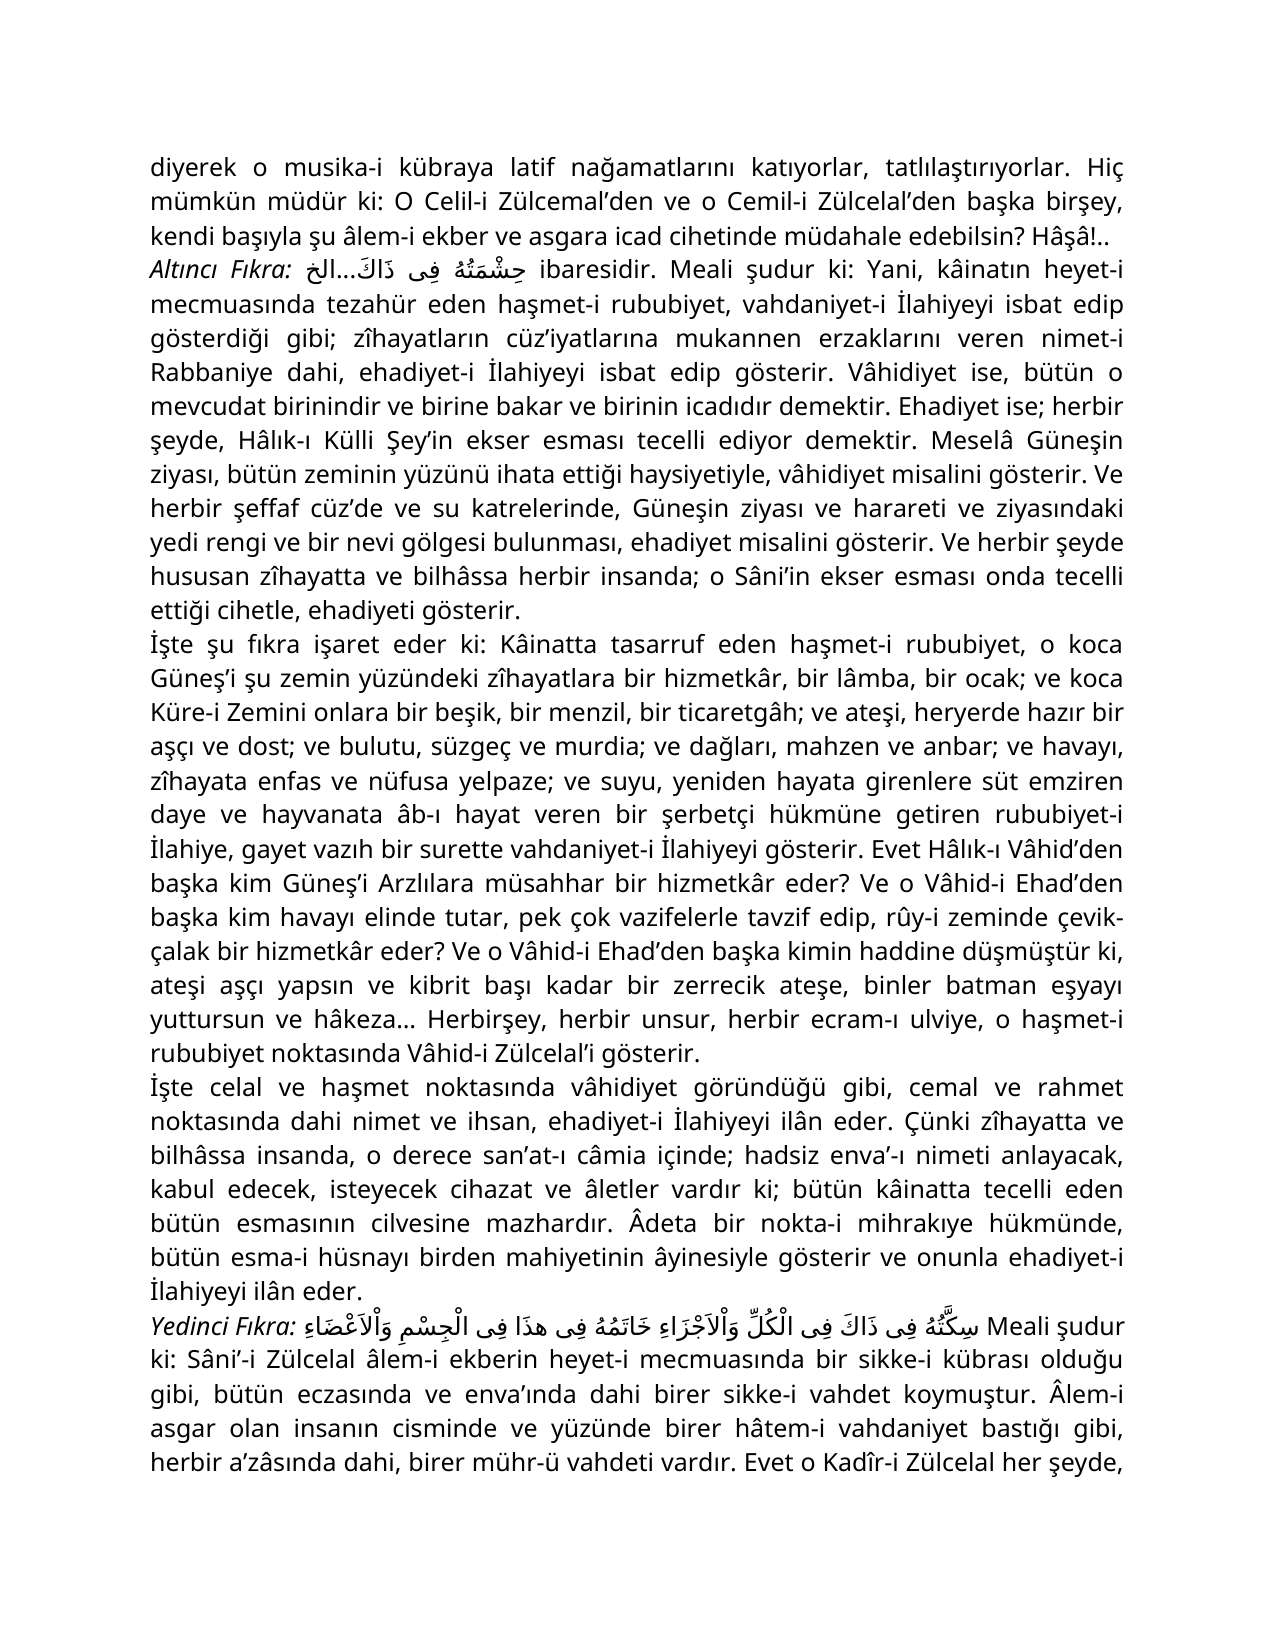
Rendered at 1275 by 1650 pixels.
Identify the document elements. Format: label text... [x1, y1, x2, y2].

text Altıncı Fıkra: حِشْمَتُهُ فِى ذَاكَ...الخ ibaresidir. Meali şudur ki: Yani, kâinatın heyet-i mecmuasında tezahür eden haşmet-i rububiyet, vahdaniyet-i İlahiyeyi isbat edip gösterdiği gibi; zîhayatların cüz’iyatlarına mukannen erzaklarını veren nimet-i Rabbaniye dahi, ehadiyet-i İlahiyeyi isbat edip gösterir. Vâhidiyet ise, bütün o mevcudat birinindir ve birine bakar ve birinin icadıdır demektir. Ehadiyet ise; herbir şeyde, Hâlık-ı Külli Şey’in ekser esması tecelli ediyor demektir. Meselâ Güneşin ziyası, bütün zeminin yüzünü ihata ettiği haysiyetiyle, vâhidiyet misalini gösterir. Ve herbir şeffaf cüz’de ve su katrelerinde, Güneşin ziyası ve harareti ve ziyasındaki yedi rengi ve bir nevi gölgesi bulunması, ehadiyet misalini gösterir. Ve herbir şeyde hususan zîhayatta ve bilhâssa herbir insanda; o Sâni’in ekser esması onda tecelli ettiği cihetle, ehadiyeti gösterir. [150, 252, 1125, 627]
text İşte şu fıkra işaret eder ki: Kâinatta tasarruf eden haşmet-i rububiyet, o koca Güneş’i şu zemin yüzündeki zîhayatlara bir hizmetkâr, bir lâmba, bir ocak; ve koca Küre-i Zemini onlara bir beşik, bir menzil, bir ticaretgâh; ve ateşi, heryerde hazır bir aşçı ve dost; ve bulutu, süzgeç ve murdia; ve dağları, mahzen ve anbar; ve havayı, zîhayata enfas ve nüfusa yelpaze; ve suyu, yeniden hayata girenlere süt emziren daye ve hayvanata âb-ı hayat veren bir şerbetçi hükmüne getiren rububiyet-i İlahiye, gayet vazıh bir surette vahdaniyet-i İlahiyeyi gösterir. Evet Hâlık-ı Vâhid’den başka kim Güneş’i Arzlılara müsahhar bir hizmetkâr eder? Ve o Vâhid-i Ehad’den başka kim havayı elinde tutar, pek çok vazifelerle tavzif edip, rûy-i zeminde çevik-çalak bir hizmetkâr eder? Ve o Vâhid-i Ehad’den başka kimin haddine düşmüştür ki, ateşi aşçı yapsın ve kibrit başı kadar bir zerrecik ateşe, binler batman eşyayı yuttursun ve hâkeza… Herbirşey, herbir unsur, herbir ecram-ı ulviye, o haşmet-i rububiyet noktasında Vâhid-i Zülcelal’i gösterir. [150, 627, 1125, 1070]
text Yedinci Fıkra: سِكَّتُهُ فِى ذَاكَ فِى الْكُلِّ وَاْلاَجْزَاءِ خَاتَمُهُ فِى هذَا فِى الْجِسْمِ وَاْلاَعْضَاءِ Meali şudur ki: Sâni’-i Zülcelal âlem-i ekberin heyet-i mecmuasında bir sikke-i kübrası olduğu gibi, bütün eczasında ve enva’ında dahi birer sikke-i vahdet koymuştur. Âlem-i asgar olan insanın cisminde ve yüzünde birer hâtem-i vahdaniyet bastığı gibi, herbir a’zâsında dahi, birer mühr-ü vahdeti vardır. Evet o Kadîr-i Zülcelal her şeyde, külliyatta ve cüz’iyatta, yıldızlarda ve zerrelerde birer sikke-i vahdet koymuştur ki; ona şehadet eder. Ve birer mühr-ü vahdaniyet basmıştır ki, ona delalet eder. Şu hakikat-ı uzma, Yirmiikinci Söz’de ve Otuzikinci Söz’de ve Otuzüçüncü Mektub’un otuzüç aded Penceresinde gayet parlak ve kat’î bir surette izah ve isbat edildiğinden onlara havale edip, sözü keser, burada hâtime veririz. [150, 1308, 1125, 1478]
text Beşinci Fıkra: قُدْرَتُهُ فِى ذَاكَ...الخ ibaresidir. Meali şudur ki: Kudret-i İlahiye âlem-i ekberde, haşmet-i rububiyetini gösteriyor. Rahmet-i Rabbaniye ise âlem-i asgar olan insanda, nimetleri tanzim ediyor. Yani Sâni’in kudreti, kibriya ve celal noktasında, kâinatı öyle muhteşem bir saray şeklinde icad ediyor ki; Güneş’i büyük bir elektrik lâmbası, Kamer’i kandil ve yıldızları mumlar meyveleriyle yaldızlar, elektrikler. Ve zemin yüzünü bir sofra, bir tarla, bir bahçe, bir haliçe ve dağları birer mahzen, birer direk, birer kal’a ve hâkeza bütün eşyayı büyük bir mikyasta o büyük sarayın levazımatı şekline getirerek, şaşaalı bir surette haşmet-i rububiyetini gösterdiği gibi; cemal noktasında rahmeti dahi en küçük zîhayata kadar her zîruha enva’-ı nimetini verir, onun ile tanzim eder.. baştan aşağıya kadar nimetlerle süsleyip, lütf u keremle tezyin eder ve o haşmet-i celaliyeye karşı cemal-i rahmetini o küçücük lisanlarla o büyük lisana karşı çıkarır. Yani: Güneş ve Arş gibi büyük cirmler, haşmet lisanıyla “yâ Celil, yâ Kebir, yâ Azîm” dedikleri vakit; sinek ve semek gibi o küçücük zîhayatlar dahi rahmet lisanıyla “yâ Cemil, yâ Rahîm, yâ Kerim” diyerek o musika-i kübraya latif nağamatlarını katıyorlar, tatlılaştırıyorlar. Hiç mümkün müdür ki: O Celil-i Zülcemal’den ve o Cemil-i Zülcelal’den başka birşey, kendi başıyla şu âlem-i ekber ve asgara icad cihetinde müdahale edebilsin? Hâşâ!.. [150, 150, 1125, 252]
text İşte celal ve haşmet noktasında vâhidiyet göründüğü gibi, cemal ve rahmet noktasında dahi nimet ve ihsan, ehadiyet-i İlahiyeyi ilân eder. Çünki zîhayatta ve bilhâssa insanda, o derece san’at-ı câmia içinde; hadsiz enva’-ı nimeti anlayacak, kabul edecek, isteyecek cihazat ve âletler vardır ki; bütün kâinatta tecelli eden bütün esmasının cilvesine mazhardır. Âdeta bir nokta-i mihrakıye hükmünde, bütün esma-i hüsnayı birden mahiyetinin âyinesiyle gösterir ve onunla ehadiyet-i İlahiyeyi ilân eder. [150, 1070, 1125, 1308]
